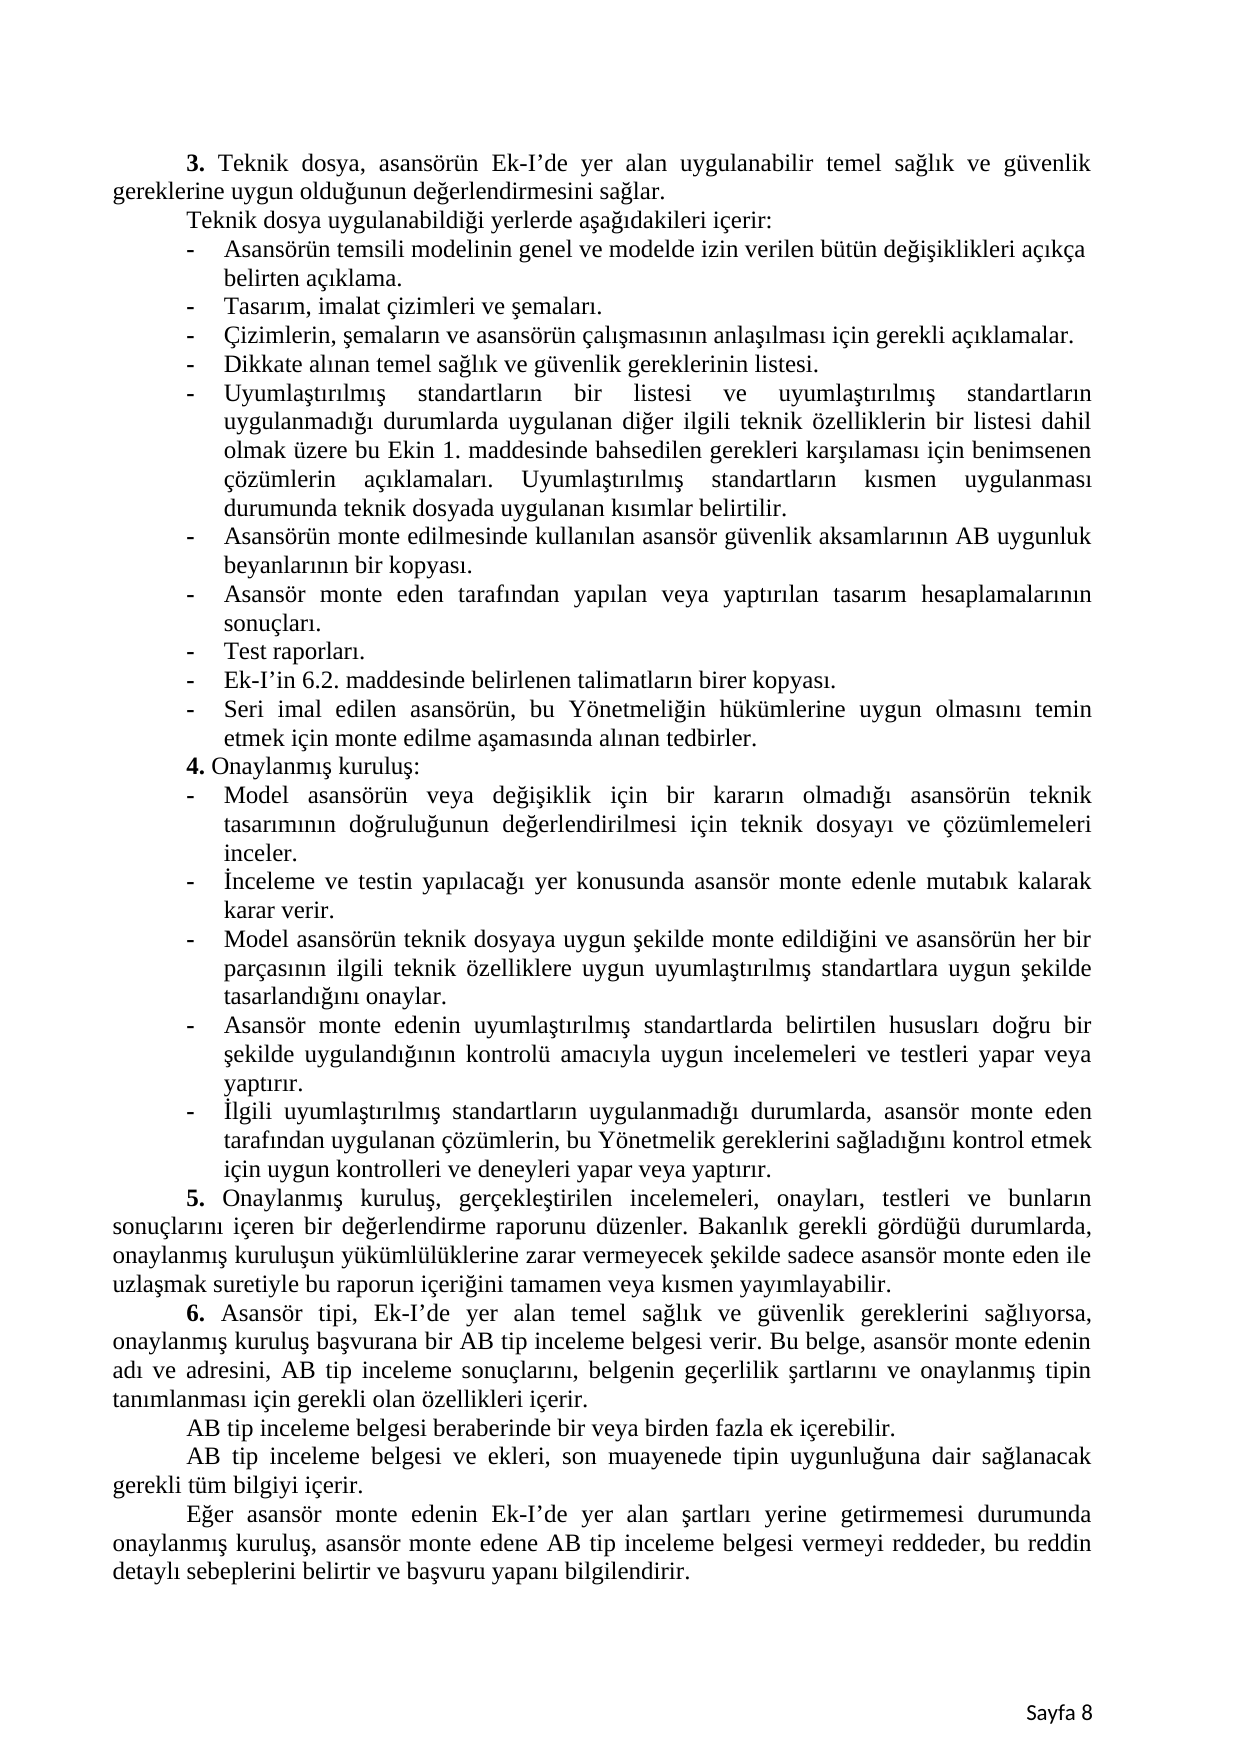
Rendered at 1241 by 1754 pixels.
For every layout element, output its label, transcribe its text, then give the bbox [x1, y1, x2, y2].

list Model asansörün veya değişiklik için bir kararın olmadığı asansörün teknik tasarımının doğruluğunun değerlendirilmesi için teknik dosyayı ve çözümlemeleri inceler. [186, 780, 1092, 866]
text AB tip inceleme belgesi ve ekleri, son muayenede tipin uygunluğuna dair sağlanacak gerekli tüm bilgiyi içerir. [112, 1441, 1092, 1499]
list Tasarım, imalat çizimleri ve şemaları. [186, 291, 1092, 320]
text AB tip inceleme belgesi beraberinde bir veya birden fazla ek içerebilir. [112, 1413, 1092, 1441]
list Model asansörün teknik dosyaya uygun şekilde monte edildiğini ve asansörün her bir parçasının ilgili teknik özelliklere uygun uyumlaştırılmış standartlara uygun şekilde tasarlandığını onaylar. [186, 924, 1092, 1010]
list İlgili uyumlaştırılmış standartların uygulanmadığı durumlarda, asansör monte eden tarafından uygulanan çözümlerin, bu Yönetmelik gereklerini sağladığını kontrol etmek için uygun kontrolleri ve deneyleri yapar veya yaptırır. [186, 1096, 1092, 1183]
list Asansörün monte edilmesinde kullanılan asansör güvenlik aksamlarının AB uygunluk beyanlarının bir kopyası. [186, 521, 1092, 579]
list Asansörün temsili modelinin genel ve modelde izin verilen bütün değişiklikleri açıkça belirten açıklama. [186, 234, 1092, 291]
text 6. Asansör tipi, Ek-I’de yer alan temel sağlık ve güvenlik gereklerini sağlıyorsa, onaylanmış kuruluş başvurana bir AB tip inceleme belgesi verir. Bu belge, asansör monte edenin adı ve adresini, AB tip inceleme sonuçlarını, belgenin geçerlilik şartlarını ve onaylanmış tipin tanımlanması için gerekli olan özellikleri içerir. [112, 1298, 1092, 1413]
list Ek-I’in 6.2. maddesinde belirlenen talimatların birer kopyası. [186, 665, 1092, 694]
list Asansör monte edenin uyumlaştırılmış standartlarda belirtilen hususları doğru bir şekilde uygulandığının kontrolü amacıyla uygun incelemeleri ve testleri yapar veya yaptırır. [186, 1010, 1092, 1096]
text Eğer asansör monte edenin Ek-I’de yer alan şartları yerine getirmemesi durumunda onaylanmış kuruluş, asansör monte edene AB tip inceleme belgesi vermeyi reddeder, bu reddin detaylı sebeplerini belirtir ve başvuru yapanı bilgilendirir. [112, 1499, 1092, 1585]
text 3. Teknik dosya, asansörün Ek-I’de yer alan uygulanabilir temel sağlık ve güvenlik gereklerine uygun olduğunun değerlendirmesini sağlar. [112, 148, 1092, 205]
text Teknik dosya uygulanabildiği yerlerde aşağıdakileri içerir: [112, 205, 1092, 234]
text 4. Onaylanmış kuruluş: [112, 751, 1092, 780]
list Asansör monte eden tarafından yapılan veya yaptırılan tasarım hesaplamalarının sonuçları. [186, 579, 1092, 636]
list Uyumlaştırılmış standartların bir listesi ve uyumlaştırılmış standartların uygulanmadığı durumlarda uygulanan diğer ilgili teknik özelliklerin bir listesi dahil olmak üzere bu Ekin 1. maddesinde bahsedilen gerekleri karşılaması için benimsenen çözümlerin açıklamaları. Uyumlaştırılmış standartların kısmen uygulanması durumunda teknik dosyada uygulanan kısımlar belirtilir. [186, 378, 1092, 521]
list Test raporları. [186, 636, 1092, 665]
list Dikkate alınan temel sağlık ve güvenlik gereklerinin listesi. [186, 349, 1092, 378]
list Seri imal edilen asansörün, bu Yönetmeliğin hükümlerine uygun olmasını temin etmek için monte edilme aşamasında alınan tedbirler. [186, 694, 1092, 751]
list Çizimlerin, şemaların ve asansörün çalışmasının anlaşılması için gerekli açıklamalar. [186, 320, 1092, 349]
list İnceleme ve testin yapılacağı yer konusunda asansör monte edenle mutabık kalarak karar verir. [186, 866, 1092, 924]
text 5. Onaylanmış kuruluş, gerçekleştirilen incelemeleri, onayları, testleri ve bunların sonuçlarını içeren bir değerlendirme raporunu düzenler. Bakanlık gerekli gördüğü durumlarda, onaylanmış kuruluşun yükümlülüklerine zarar vermeyecek şekilde sadece asansör monte eden ile uzlaşmak suretiyle bu raporun içeriğini tamamen veya kısmen yayımlayabilir. [112, 1183, 1092, 1298]
